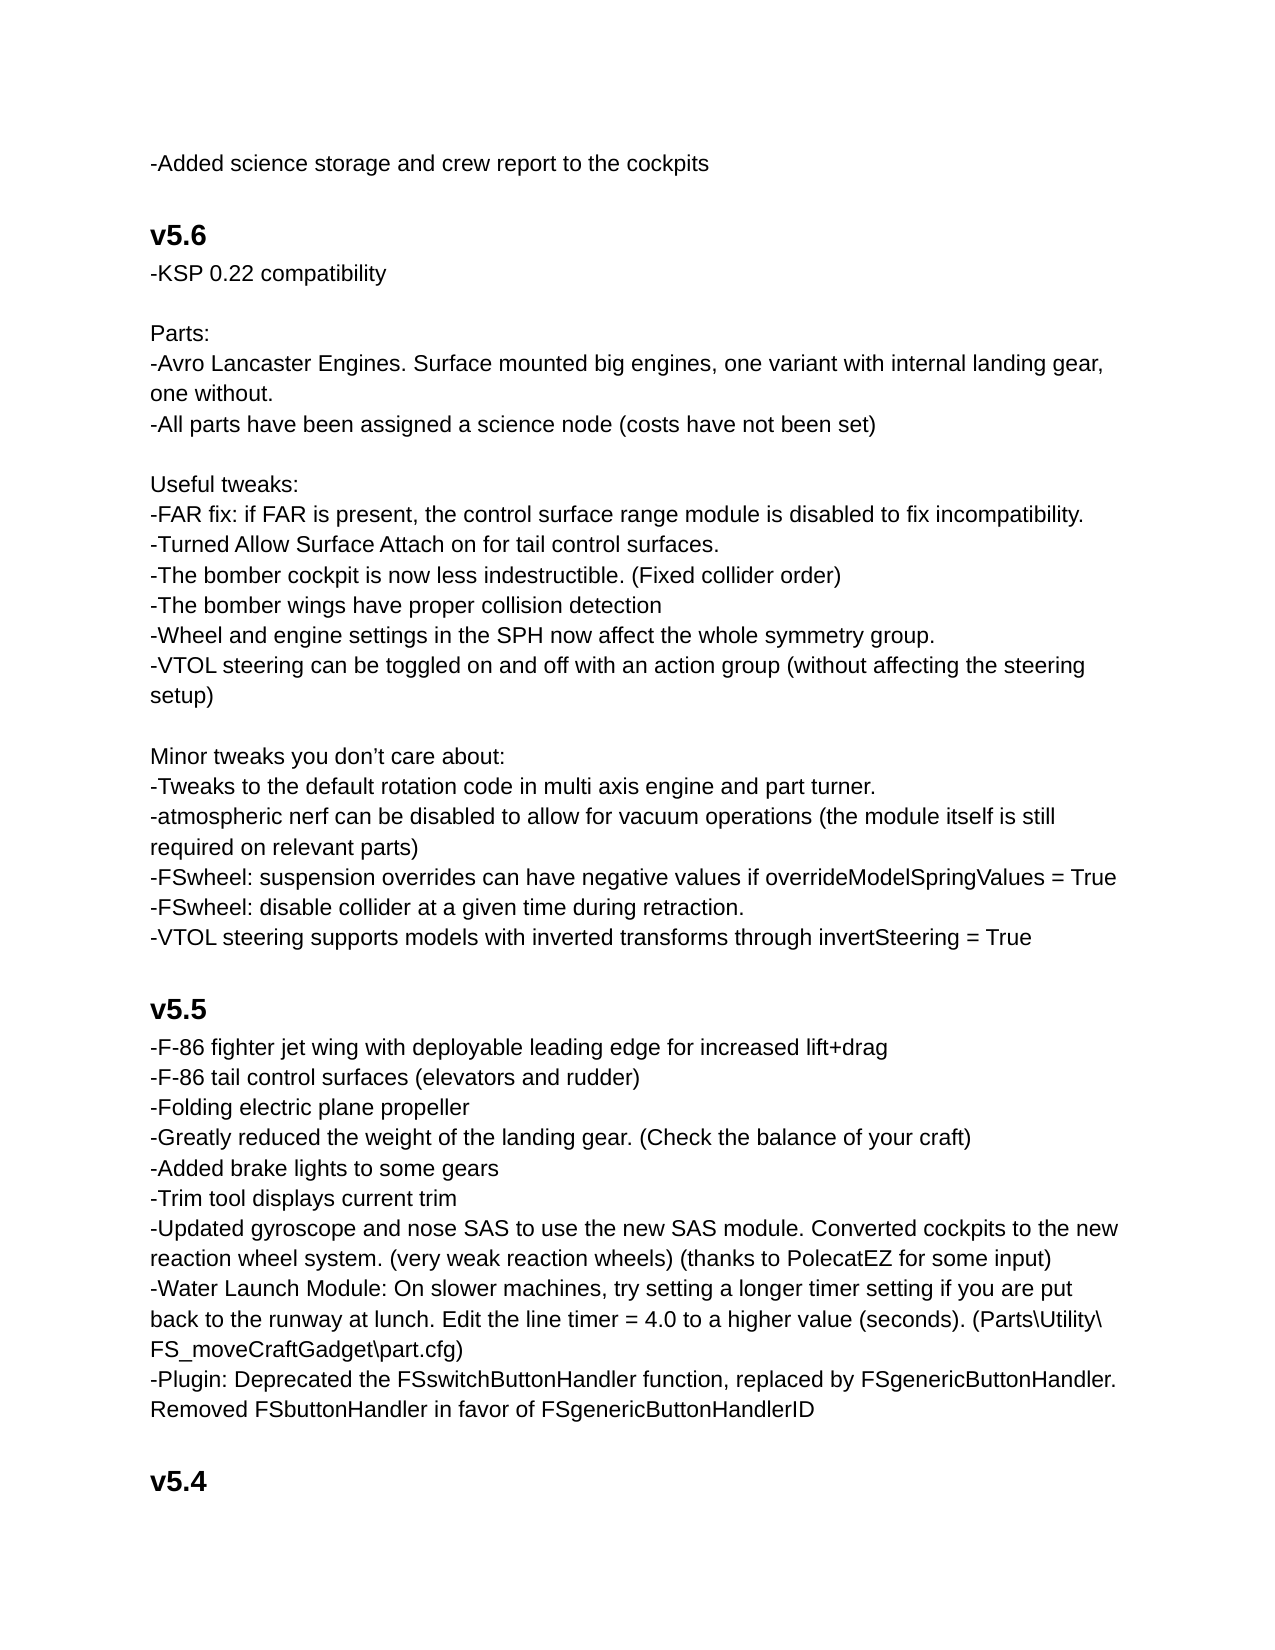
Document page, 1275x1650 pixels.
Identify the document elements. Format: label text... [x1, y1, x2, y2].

text -Plugin: Deprecated the FSswitchButtonHandler function, replaced by FSgenericButtonHandler. Removed FSbuttonHandler in favor of FSgenericButtonHandlerID [150, 1366, 1125, 1423]
text -Added brake lights to some gears [150, 1154, 1125, 1181]
text -KSP 0.22 compatibility [150, 259, 1125, 286]
text -FSwheel: disable collider at a given time during retraction. [150, 894, 1125, 920]
text -Updated gyroscope and nose SAS to use the new SAS module. Converted cockpits to the new reaction wheel system. (very weak reaction wheels) (thanks to PolecatEZ for some input) [150, 1215, 1125, 1272]
text Minor tweaks you don’t care about: [150, 743, 1125, 769]
text -Greatly reduced the weight of the landing gear. (Check the balance of your craft) [150, 1124, 1125, 1151]
text Useful tweaks: [150, 471, 1125, 497]
text -Added science storage and crew report to the cockpits [150, 150, 1125, 176]
text -Tweaks to the default rotation code in multi axis engine and part turner. [150, 773, 1125, 799]
text -All parts have been assigned a science node (costs have not been set) [150, 411, 1125, 437]
text -atmospheric nerf can be disabled to allow for vacuum operations (the module itself is still required on relevant parts) [150, 803, 1125, 860]
text -Folding electric plane propeller [150, 1094, 1125, 1121]
text -Wheel and engine settings in the SPH now affect the whole symmetry group. [150, 622, 1125, 648]
text Parts: [150, 320, 1125, 346]
subtitle v5.5 [150, 992, 1125, 1025]
text -F-86 fighter jet wing with deployable leading edge for increased lift+drag [150, 1034, 1125, 1060]
text -Water Launch Module: On slower machines, try setting a longer timer setting if you are put back to the runway at lunch. Edit the line timer = 4.0 to a higher value (seconds). (Parts\Utility\FS_moveCraftGadget\part.cfg) [150, 1275, 1125, 1362]
text -FSwheel: suspension overrides can have negative values if overrideModelSpringValues = True [150, 864, 1125, 890]
text -VTOL steering can be toggled on and off with an action group (without affecting the steering setup) [150, 652, 1125, 709]
text -Turned Allow Surface Attach on for tail control surfaces. [150, 531, 1125, 558]
text -Avro Lancaster Engines. Surface mounted big engines, one variant with internal landing gear, one without. [150, 350, 1125, 407]
subtitle v5.6 [150, 218, 1125, 251]
text -FAR fix: if FAR is present, the control surface range module is disabled to fix incompatibility. [150, 501, 1125, 528]
text -Trim tool displays current trim [150, 1185, 1125, 1211]
text -VTOL steering supports models with inverted transforms through invertSteering = True [150, 924, 1125, 951]
subtitle v5.4 [150, 1464, 1125, 1497]
text -The bomber wings have proper collision detection [150, 592, 1125, 618]
text -F-86 tail control surfaces (elevators and rudder) [150, 1064, 1125, 1090]
text -The bomber cockpit is now less indestructible. (Fixed collider order) [150, 562, 1125, 588]
